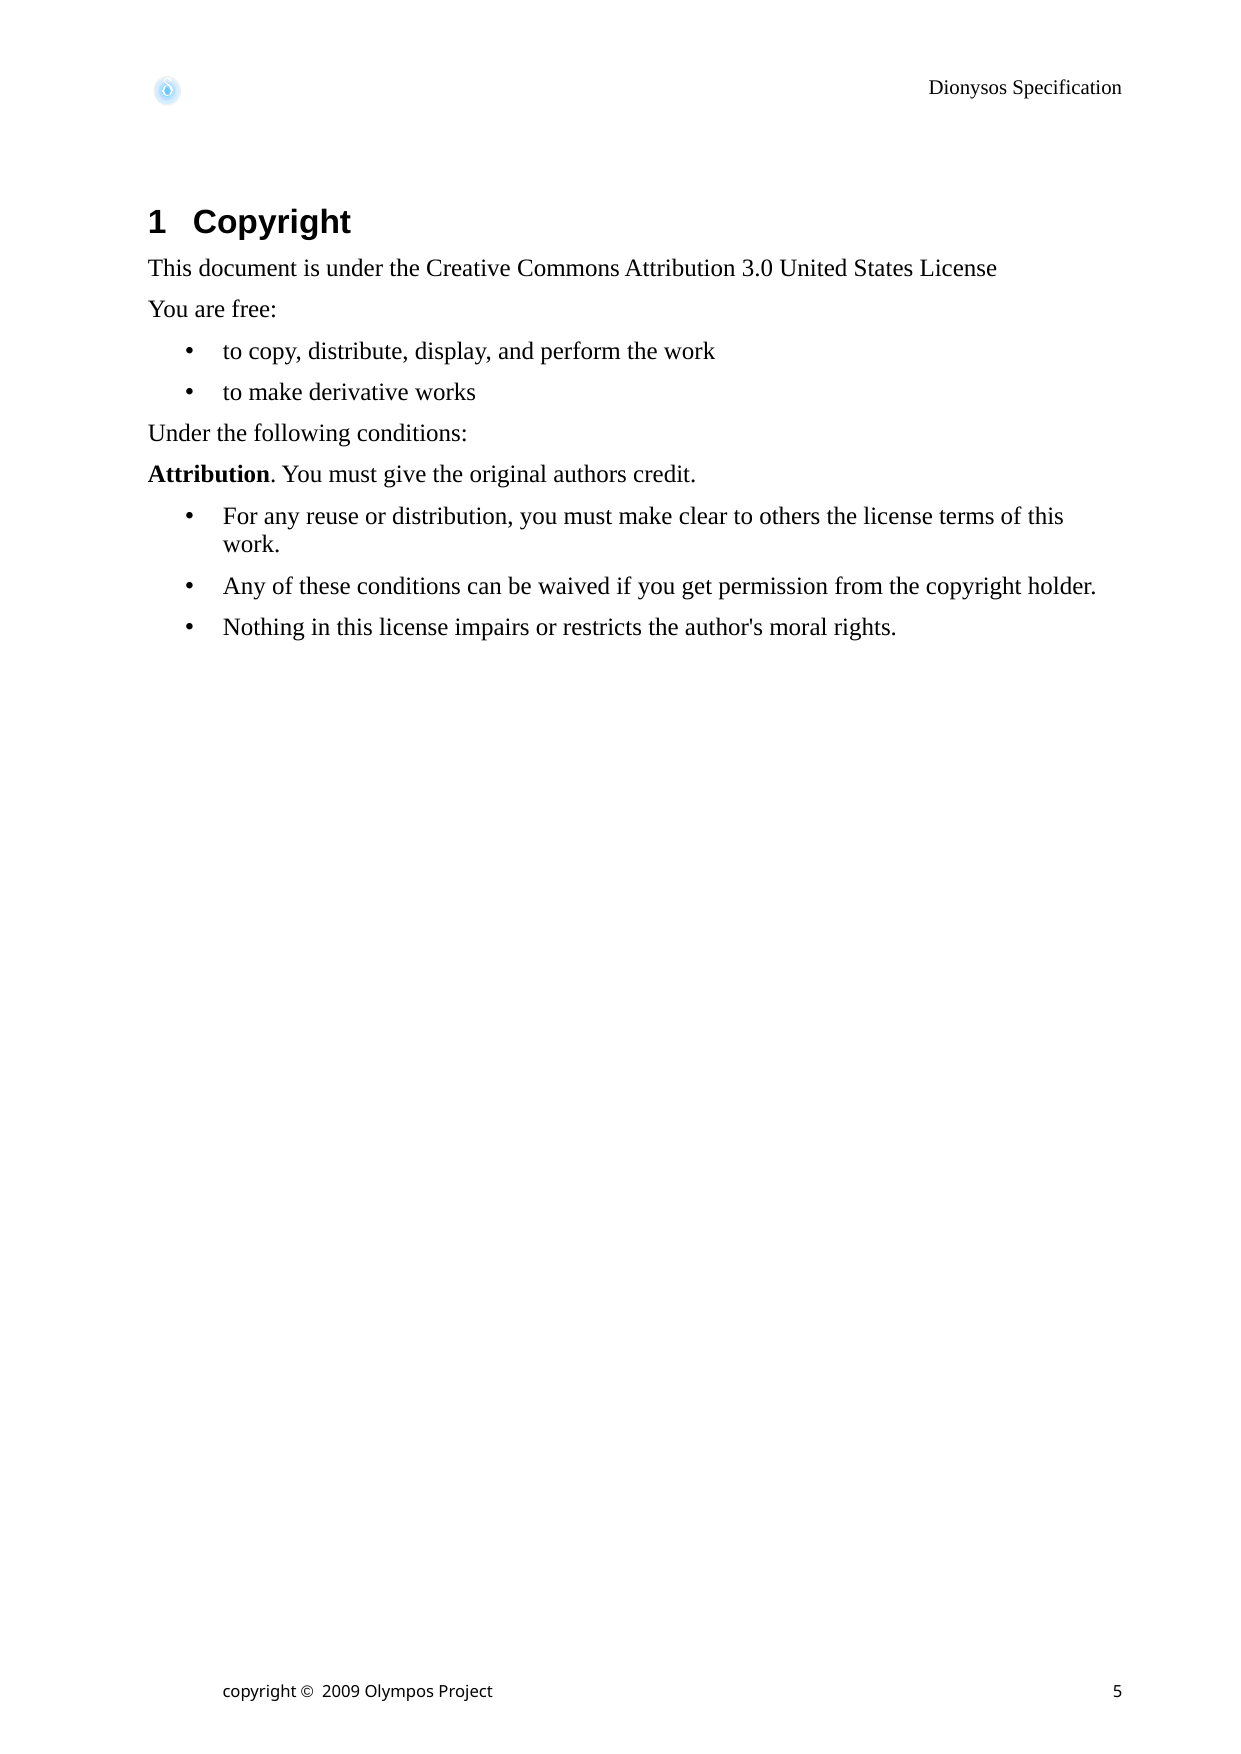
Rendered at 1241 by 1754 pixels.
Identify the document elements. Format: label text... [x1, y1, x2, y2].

text You are free: [148, 294, 1122, 323]
list Any of these conditions can be waived if you get permission from the copyright holder. [185, 571, 1122, 599]
list to copy, distribute, display, and perform the work [185, 336, 1122, 364]
subtitle Copyright [148, 202, 1122, 241]
list Nothing in this license impairs or restricts the author's moral rights. [185, 612, 1122, 641]
text Under the following conditions: [148, 418, 1122, 447]
list For any reuse or distribution, you must make clear to others the license terms of this work. [185, 501, 1122, 558]
picture [152, 75, 184, 106]
text Attribution. You must give the original authors credit. [148, 459, 1122, 488]
text This document is under the Creative Commons Attribution 3.0 United States License [148, 253, 1122, 282]
list to make derivative works [185, 377, 1122, 406]
